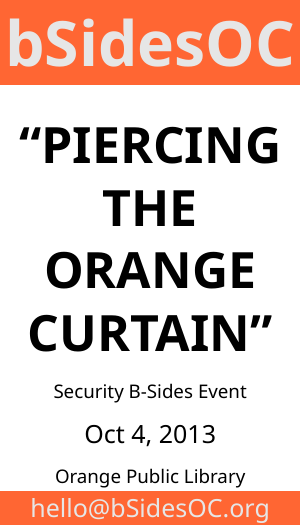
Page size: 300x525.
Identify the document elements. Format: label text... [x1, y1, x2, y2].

text Orange Public Library [0, 463, 300, 489]
subtitle “PIERCING THE ORANGE CURTAIN” [0, 110, 300, 366]
text Oct 4, 2013 [0, 417, 300, 451]
text Security B-Sides Event [0, 379, 300, 404]
